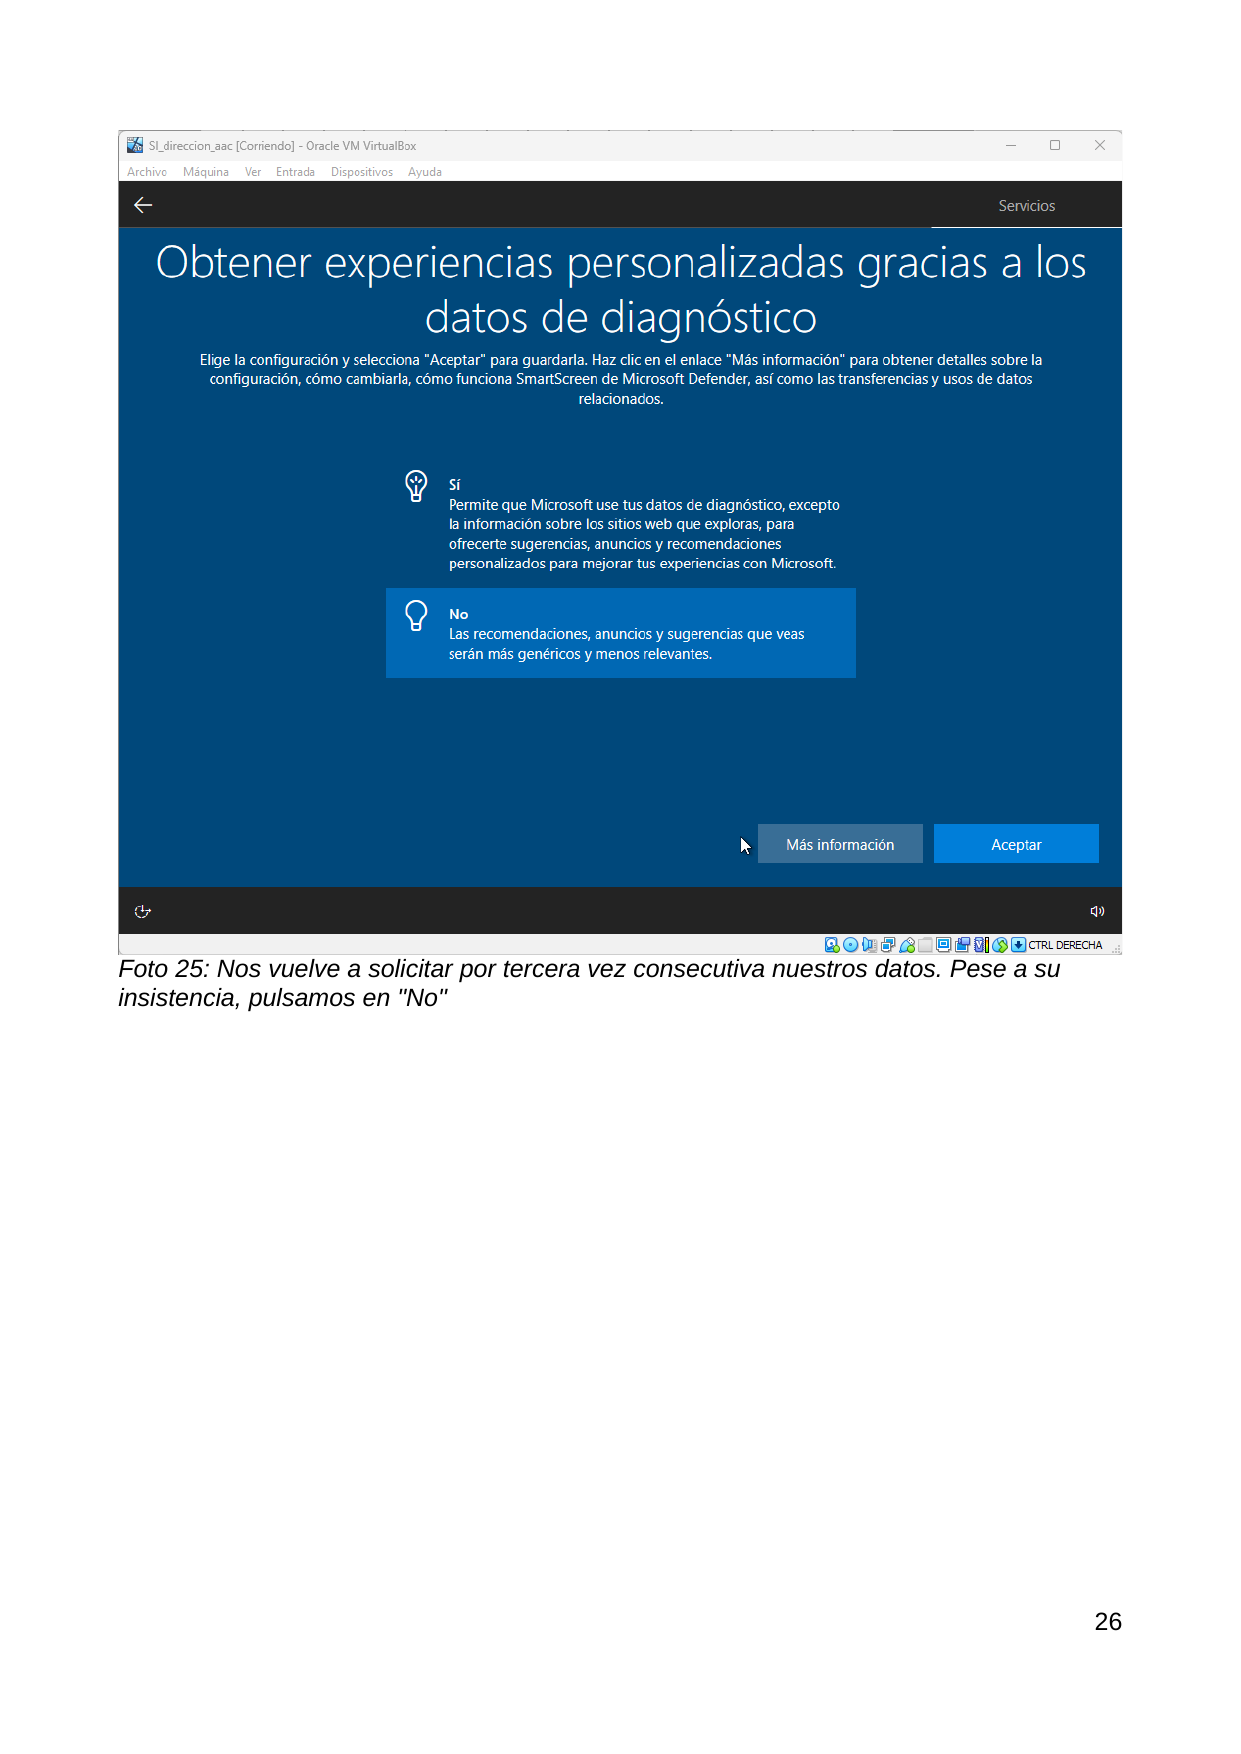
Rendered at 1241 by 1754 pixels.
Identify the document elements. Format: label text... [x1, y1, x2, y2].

picture [118, 130, 1123, 955]
text Foto 25: Nos vuelve a solicitar por tercera vez consecutiva nuestros datos. Pese a su insistencia, pulsamos en "No" [118, 955, 1122, 1012]
